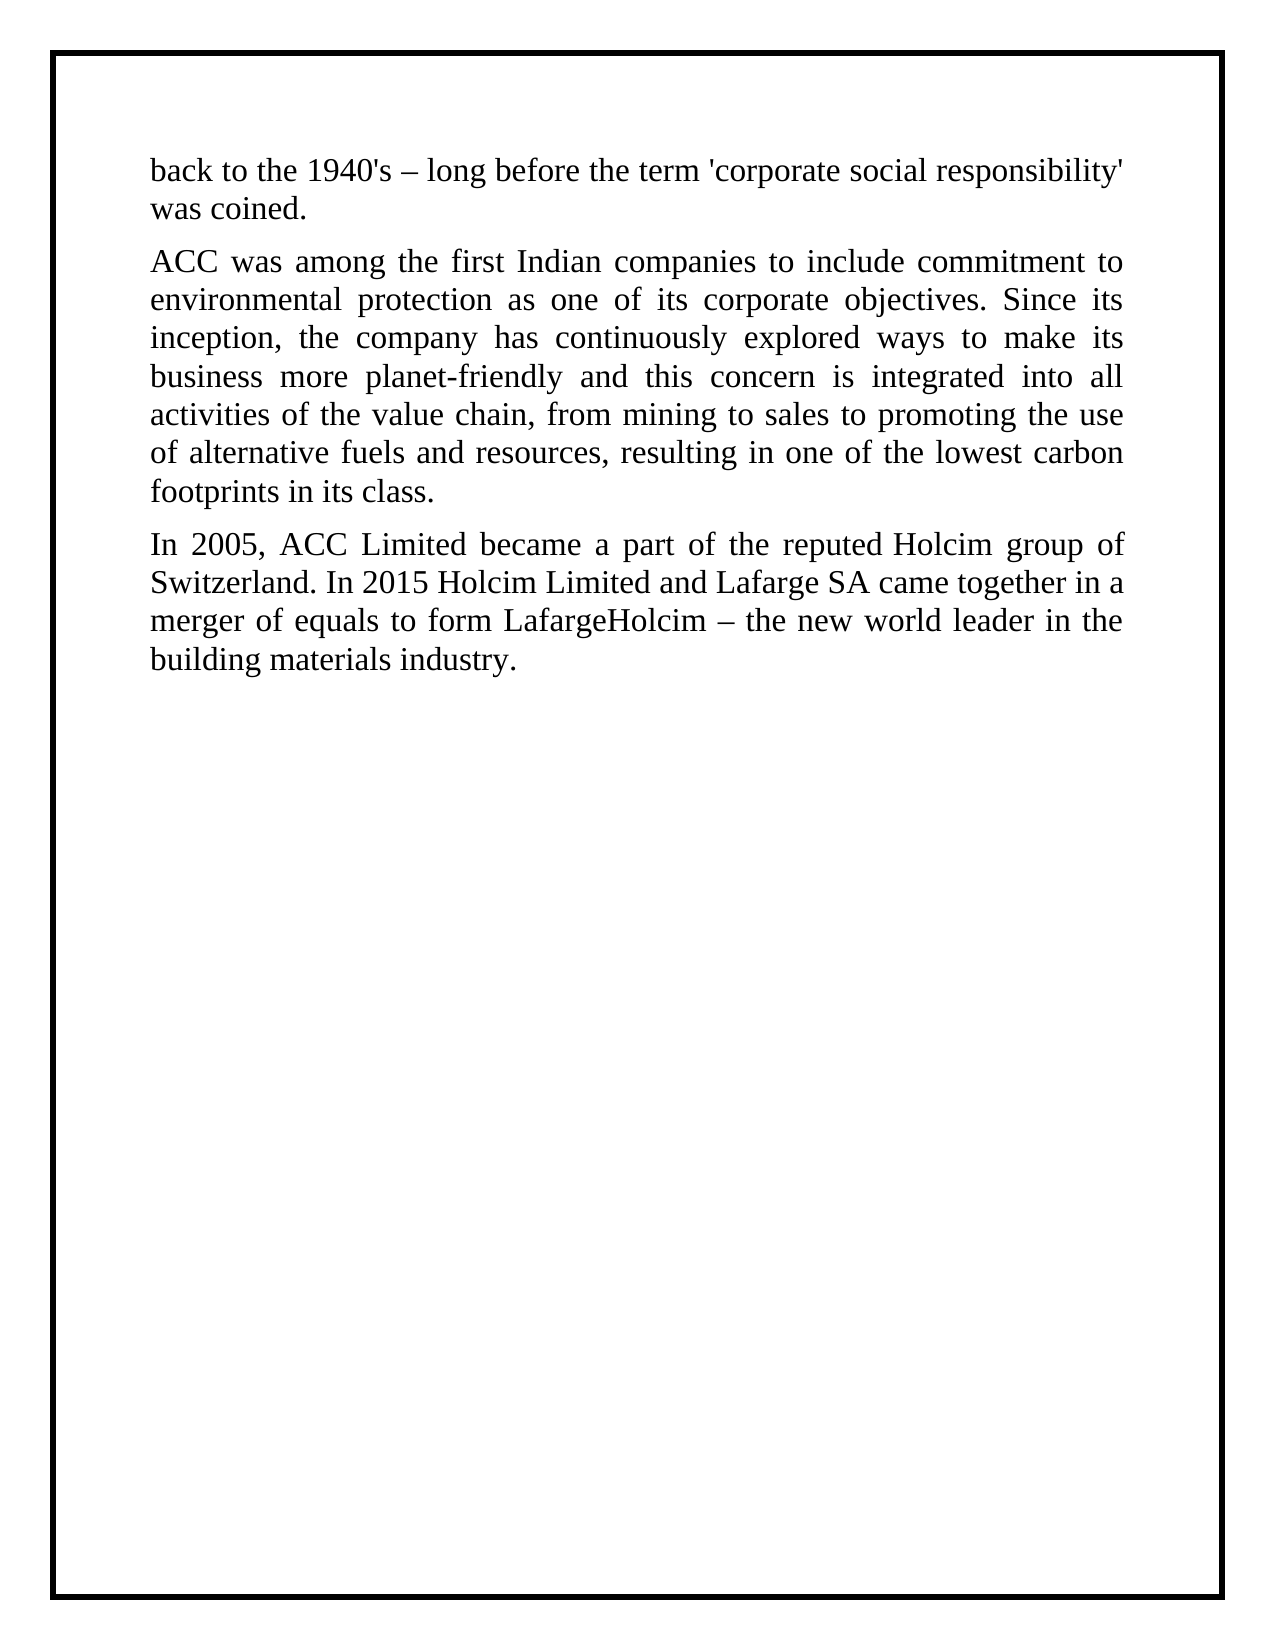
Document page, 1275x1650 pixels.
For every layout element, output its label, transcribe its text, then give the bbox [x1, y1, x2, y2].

text In 2005, ACC Limited became a part of the reputed Holcim group of Switzerland. In 2015 Holcim Limited and Lafarge SA came together in a merger of equals to form LafargeHolcim – the new world leader in the building materials industry. [150, 524, 1125, 677]
text ACC was among the first Indian companies to include commitment to environmental protection as one of its corporate objectives. Since its inception, the company has continuously explored ways to make its business more planet-friendly and this concern is integrated into all activities of the value chain, from mining to sales to promoting the use of alternative fuels and resources, resulting in one of the lowest carbon footprints in its class. [150, 241, 1125, 509]
text back to the 1940's – long before the term 'corporate social responsibility' was coined. [150, 150, 1125, 227]
